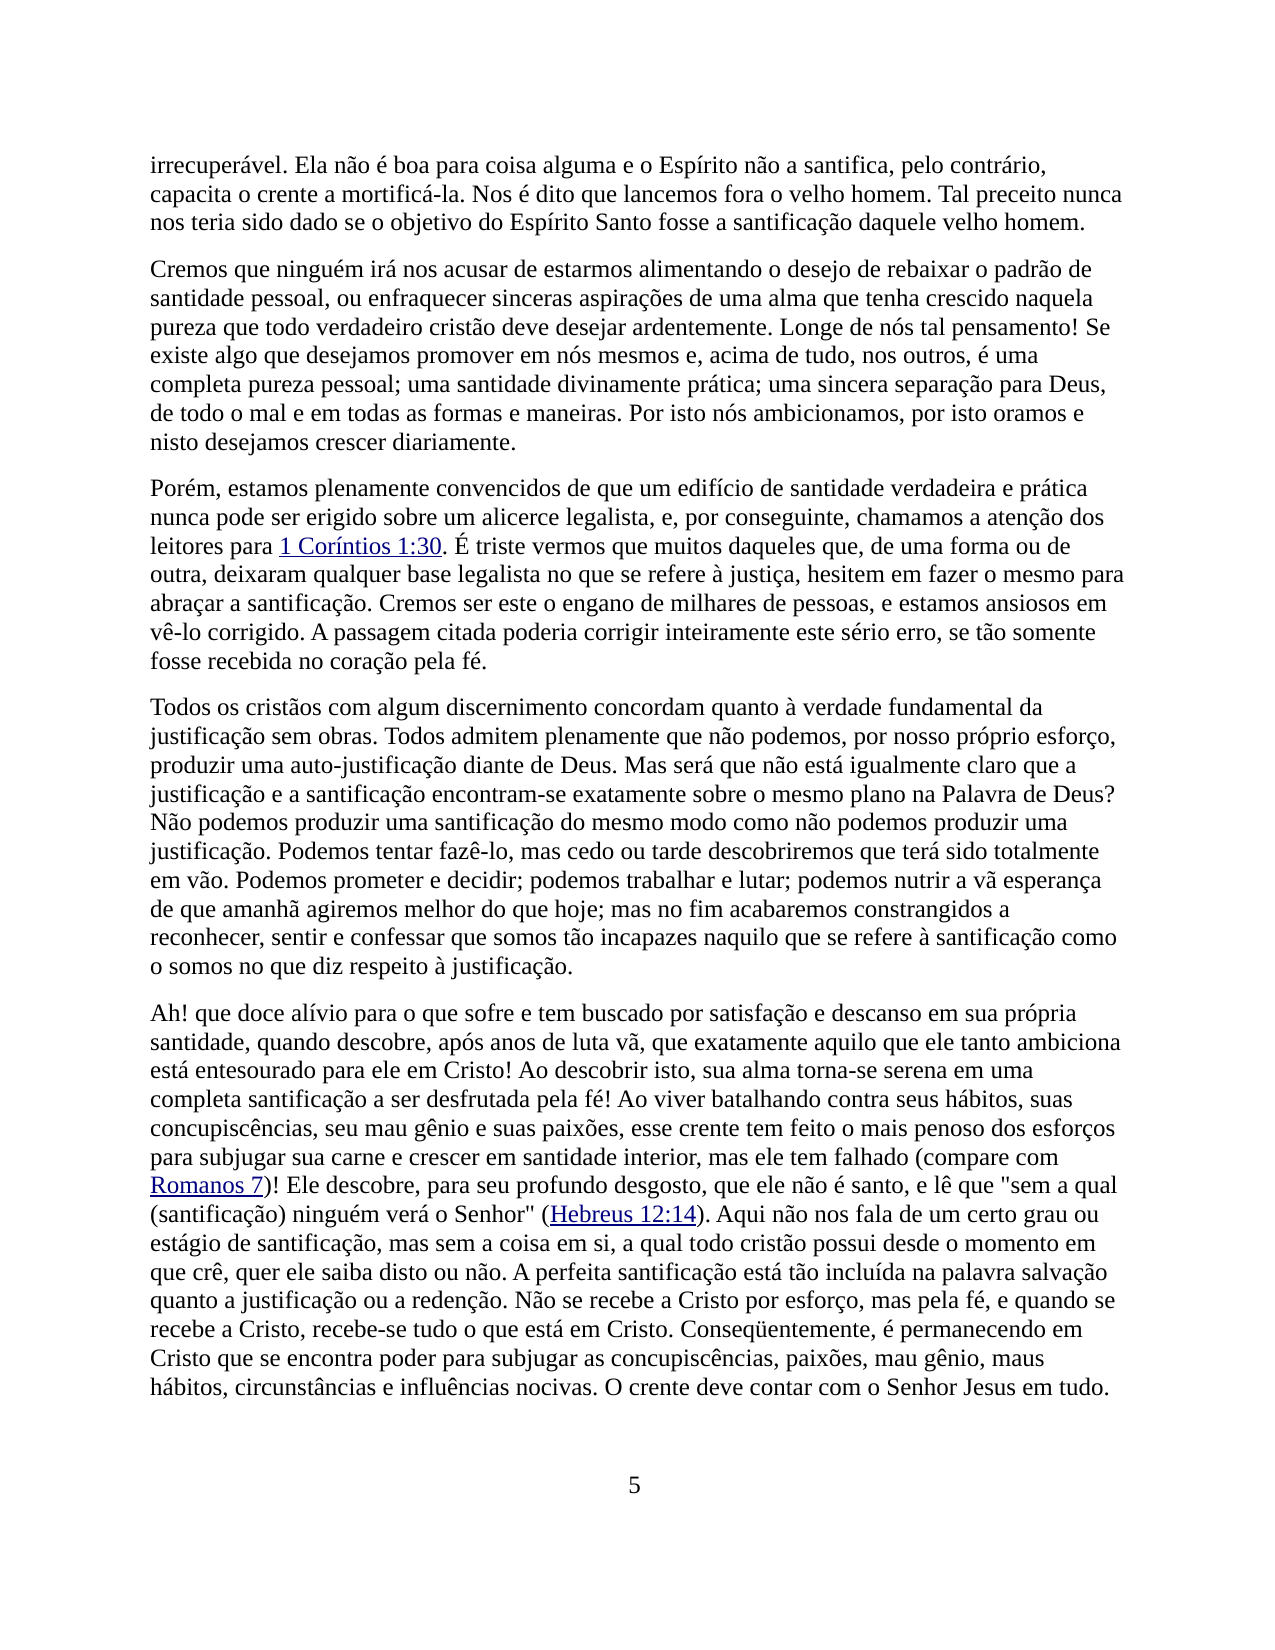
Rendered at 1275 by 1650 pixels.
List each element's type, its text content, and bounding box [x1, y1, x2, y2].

text irrecuperável. Ela não é boa para coisa alguma e o Espírito não a santifica, pelo contrário, capacita o crente a mortificá-la. Nos é dito que lancemos fora o velho homem. Tal preceito nunca nos teria sido dado se o objetivo do Espírito Santo fosse a santificação daquele velho homem. [150, 150, 1125, 236]
text Todos os cristãos com algum discernimento concordam quanto à verdade fundamental da justificação sem obras. Todos admitem plenamente que não podemos, por nosso próprio esforço, produzir uma auto-justificação diante de Deus. Mas será que não está igualmente claro que a justificação e a santificação encontram-se exatamente sobre o mesmo plano na Palavra de Deus? Não podemos produzir uma santificação do mesmo modo como não podemos produzir uma justificação. Podemos tentar fazê-lo, mas cedo ou tarde descobriremos que terá sido totalmente em vão. Podemos prometer e decidir; podemos trabalhar e lutar; podemos nutrir a vã esperança de que amanhã agiremos melhor do que hoje; mas no fim acabaremos constrangidos a reconhecer, sentir e confessar que somos tão incapazes naquilo que se refere à santificação como o somos no que diz respeito à justificação. [150, 692, 1125, 980]
text Porém, estamos plenamente convencidos de que um edifício de santidade verdadeira e prática nunca pode ser erigido sobre um alicerce legalista, e, por conseguinte, chamamos a atenção dos leitores para 1 Coríntios 1:30. É triste vermos que muitos daqueles que, de uma forma ou de outra, deixaram qualquer base legalista no que se refere à justiça, hesitem em fazer o mesmo para abraçar a santificação. Cremos ser este o engano de milhares de pessoas, e estamos ansiosos em vê-lo corrigido. A passagem citada poderia corrigir inteiramente este sério erro, se tão somente fosse recebida no coração pela fé. [150, 473, 1125, 674]
text Ah! que doce alívio para o que sofre e tem buscado por satisfação e descanso em sua própria santidade, quando descobre, após anos de luta vã, que exatamente aquilo que ele tanto ambiciona está entesourado para ele em Cristo! Ao descobrir isto, sua alma torna-se serena em uma completa santificação a ser desfrutada pela fé! Ao viver batalhando contra seus hábitos, suas concupiscências, seu mau gênio e suas paixões, esse crente tem feito o mais penoso dos esforços para subjugar sua carne e crescer em santidade interior, mas ele tem falhado (compare com Romanos 7)! Ele descobre, para seu profundo desgosto, que ele não é santo, e lê que "sem a qual (santificação) ninguém verá o Senhor" (Hebreus 12:14). Aqui não nos fala de um certo grau ou estágio de santificação, mas sem a coisa em si, a qual todo cristão possui desde o momento em que crê, quer ele saiba disto ou não. A perfeita santificação está tão incluída na palavra salvação quanto a justificação ou a redenção. Não se recebe a Cristo por esforço, mas pela fé, e quando se recebe a Cristo, recebe-se tudo o que está em Cristo. Conseqüentemente, é permanecendo em Cristo que se encontra poder para subjugar as concupiscências, paixões, mau gênio, maus hábitos, circunstâncias e influências nocivas. O crente deve contar com o Senhor Jesus em tudo. [150, 998, 1125, 1400]
text Cremos que ninguém irá nos acusar de estarmos alimentando o desejo de rebaixar o padrão de santidade pessoal, ou enfraquecer sinceras aspirações de uma alma que tenha crescido naquela pureza que todo verdadeiro cristão deve desejar ardentemente. Longe de nós tal pensamento! Se existe algo que desejamos promover em nós mesmos e, acima de tudo, nos outros, é uma completa pureza pessoal; uma santidade divinamente prática; uma sincera separação para Deus, de todo o mal e em todas as formas e maneiras. Por isto nós ambicionamos, por isto oramos e nisto desejamos crescer diariamente. [150, 254, 1125, 455]
